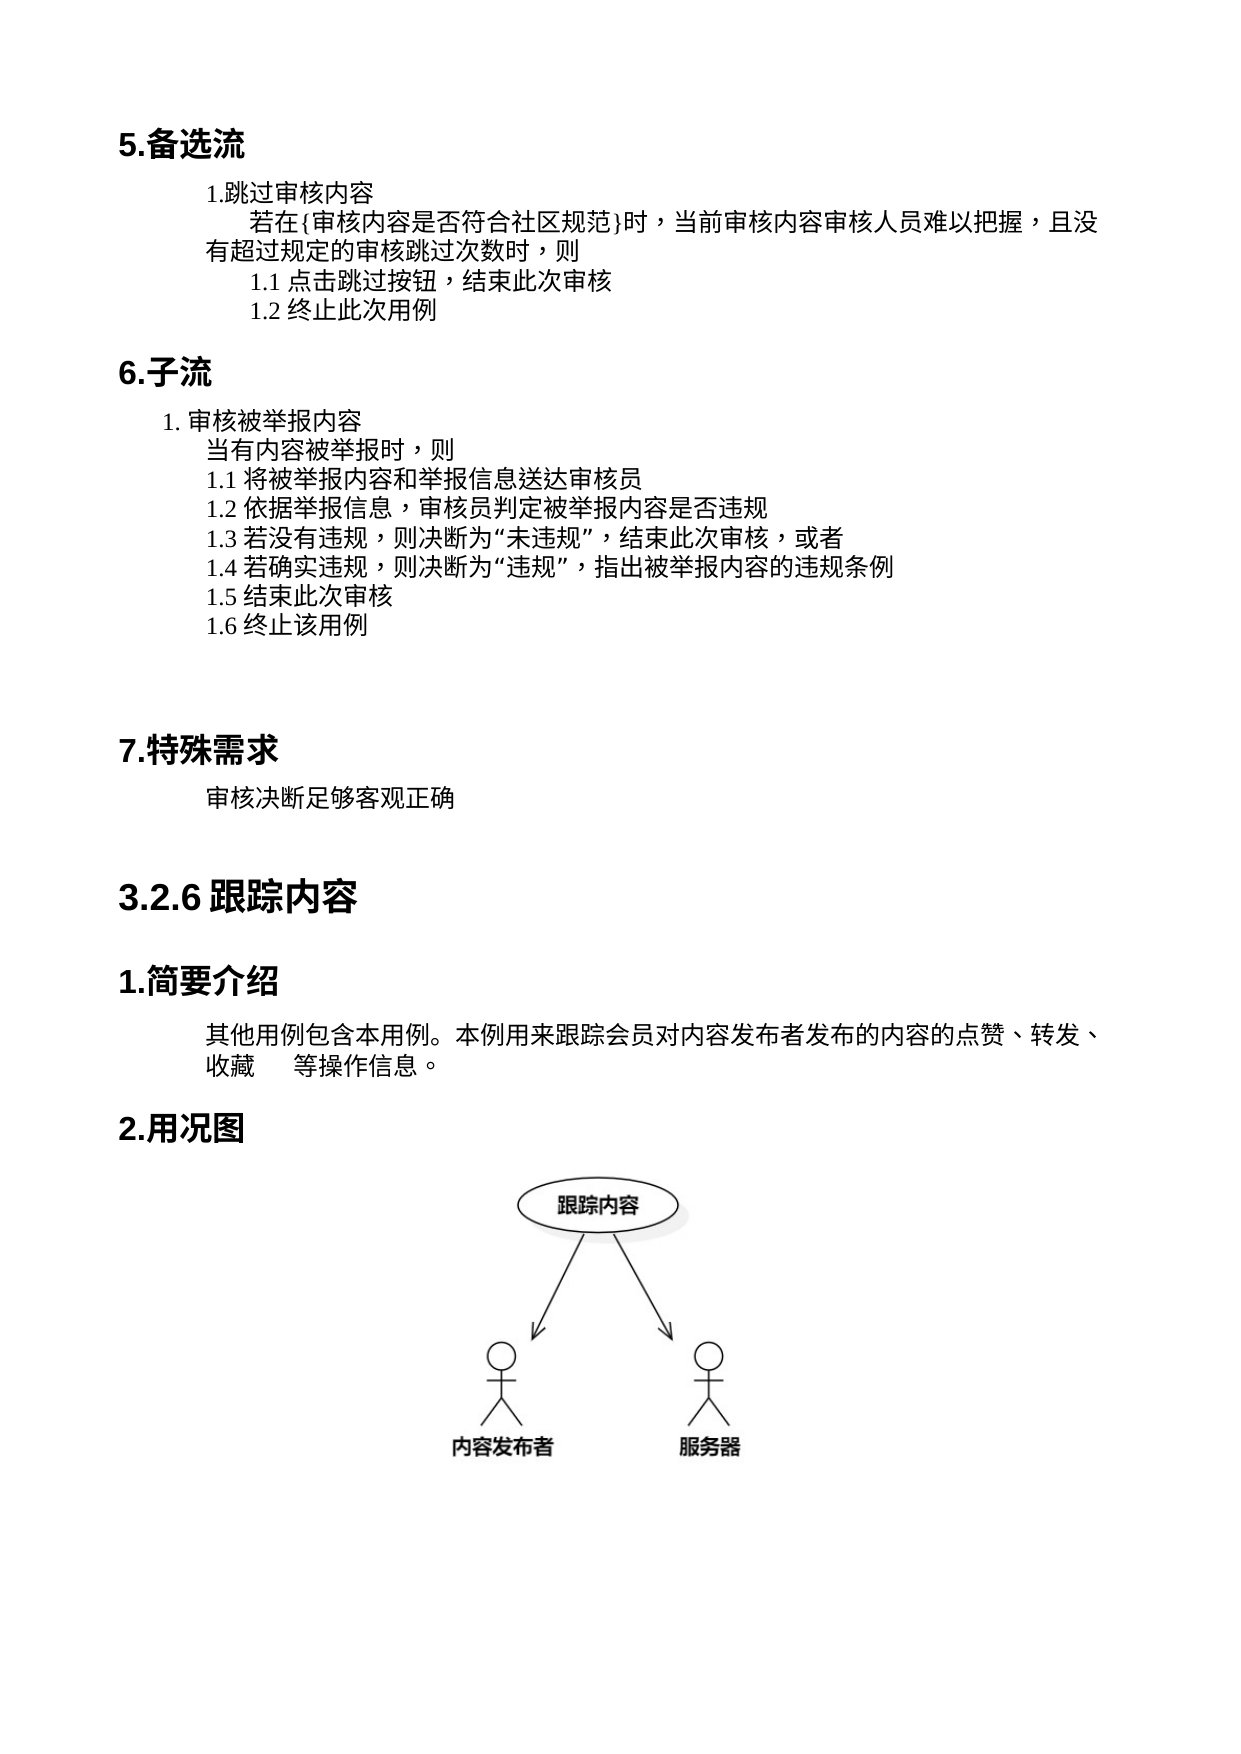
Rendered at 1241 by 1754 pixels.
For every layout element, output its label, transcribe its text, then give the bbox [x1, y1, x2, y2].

text 其他用例包含本用例。本例用来跟踪会员对内容发布者发布的内容的点赞、转发、 收藏 等操作信息。 [118, 1016, 1122, 1081]
subtitle 2.用况图 [118, 1102, 1122, 1150]
subtitle 7.特殊需求 [118, 724, 1122, 772]
list 点击跳过按钮，结束此次审核 [206, 267, 1122, 296]
text 审核决断足够客观正确 [162, 784, 1122, 813]
text 1.跳过审核内容 [162, 179, 1122, 208]
list 将被举报内容和举报信息送达审核员 [162, 465, 1122, 494]
subtitle 5.备选流 [118, 118, 1122, 166]
list 结束此次审核 [162, 582, 1122, 611]
list 终止此次用例 [206, 296, 1122, 325]
subtitle 3.2.6跟踪内容 [118, 867, 1122, 922]
picture [427, 1162, 813, 1529]
text 若在{审核内容是否符合社区规范}时，当前审核内容审核人员难以把握，且没有超过规定的审核跳过次数时，则 [206, 208, 1122, 267]
subtitle 6.子流 [118, 346, 1122, 394]
list 依据举报信息，审核员判定被举报内容是否违规 [162, 494, 1122, 524]
subtitle 1.简要介绍 [118, 955, 1122, 1003]
list 若没有违规，则决断为“未违规”，结束此次审核，或者 [162, 524, 1122, 553]
text 当有内容被举报时，则 [162, 436, 1122, 465]
list 终止该用例 [162, 611, 1122, 641]
list 若确实违规，则决断为“违规”，指出被举报内容的违规条例 [162, 553, 1122, 582]
list 审核被举报内容 [118, 407, 1122, 436]
